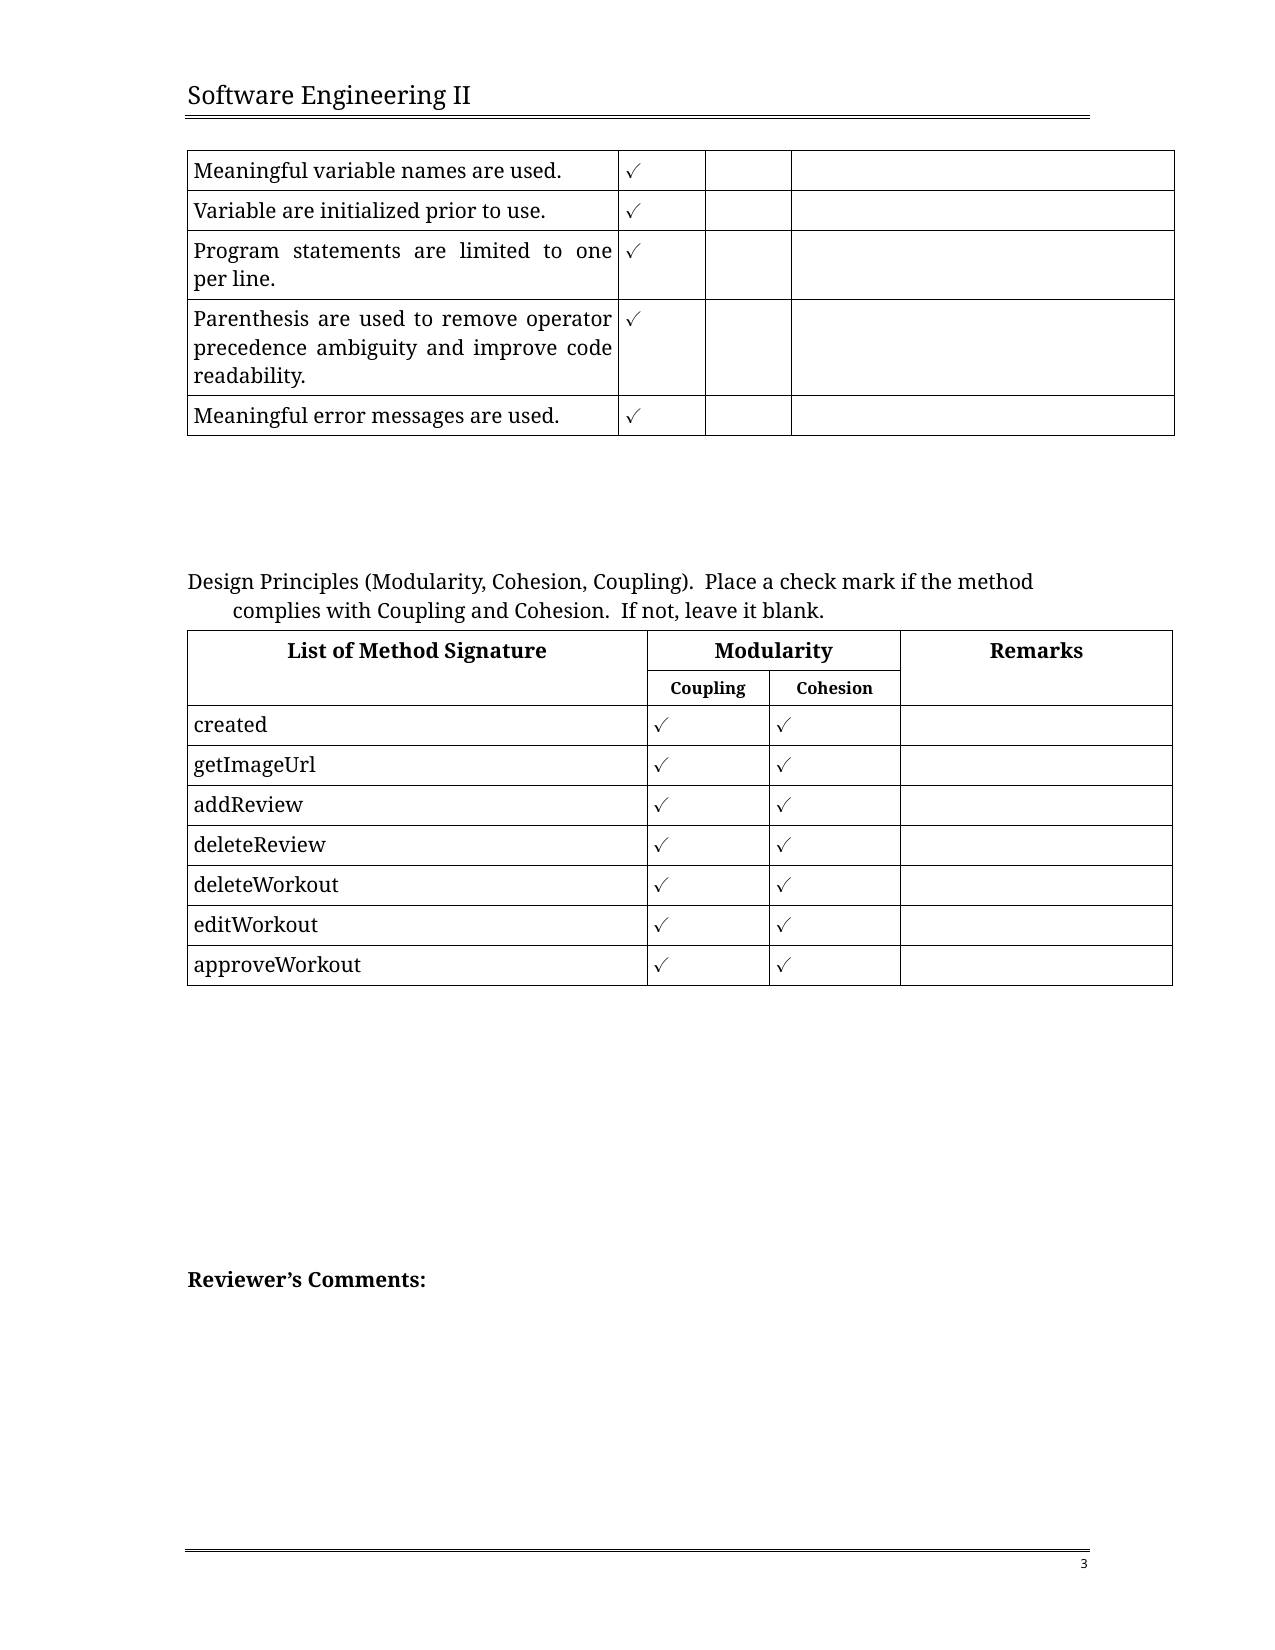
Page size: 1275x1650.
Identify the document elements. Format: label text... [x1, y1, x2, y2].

table_cell ✓ [648, 906, 769, 945]
table_cell [792, 396, 1174, 435]
table_cell [901, 786, 1172, 825]
table_cell ✓ [648, 946, 769, 985]
table_cell [792, 151, 1174, 190]
table_cell [792, 300, 1174, 395]
table_cell [901, 746, 1172, 785]
table_cell getImageUrl [188, 746, 647, 785]
table_cell deleteReview [188, 826, 647, 865]
table_cell ✓ [648, 826, 769, 865]
table_cell ✓ [770, 946, 900, 985]
table_cell ✓ [619, 396, 705, 435]
table_cell [901, 826, 1172, 865]
table_cell created [188, 706, 647, 745]
table_header Remarks [901, 631, 1172, 705]
table_cell ✓ [770, 866, 900, 905]
table_cell ✓ [648, 706, 769, 745]
table_cell ✓ [770, 706, 900, 745]
table_cell [706, 300, 791, 395]
subtitle Design Principles (Modularity, Cohesion, Coupling). Place a check mark if the method complies with Coupling and Cohesion. If not, leave it blank. [187, 567, 1087, 624]
table_cell Program statements are limited to one per line. [188, 231, 618, 298]
table_cell ✓ [619, 300, 705, 395]
table_cell [792, 231, 1174, 298]
table_cell ✓ [648, 786, 769, 825]
table_cell Meaningful variable names are used. [188, 151, 618, 190]
table_cell ✓ [770, 826, 900, 865]
table_cell ✓ [619, 191, 705, 230]
subtitle Reviewer’s Comments: [187, 1265, 1087, 1322]
table_cell addReview [188, 786, 647, 825]
table_cell [706, 151, 791, 190]
table_cell [901, 706, 1172, 745]
table_cell Variable are initialized prior to use. [188, 191, 618, 230]
table_cell [901, 906, 1172, 945]
table_cell deleteWorkout [188, 866, 647, 905]
table_cell [901, 866, 1172, 905]
table_cell ✓ [619, 151, 705, 190]
table_cell [792, 191, 1174, 230]
table_cell Meaningful error messages are used. [188, 396, 618, 435]
table_cell [706, 191, 791, 230]
table_cell [901, 946, 1172, 985]
table_cell ✓ [770, 746, 900, 785]
table_cell Cohesion [770, 671, 900, 705]
table_cell ✓ [770, 786, 900, 825]
table_header Modularity [648, 631, 900, 670]
table_cell [706, 231, 791, 298]
table_header List of Method Signature [188, 631, 647, 705]
table_cell ✓ [648, 866, 769, 905]
table_cell ✓ [648, 746, 769, 785]
table_cell Coupling [648, 671, 769, 705]
table_cell [706, 396, 791, 435]
table_cell Parenthesis are used to remove operator precedence ambiguity and improve code readability. [188, 300, 618, 395]
table_cell ✓ [770, 906, 900, 945]
table_cell approveWorkout [188, 946, 647, 985]
table_cell editWorkout [188, 906, 647, 945]
table_cell ✓ [619, 231, 705, 298]
